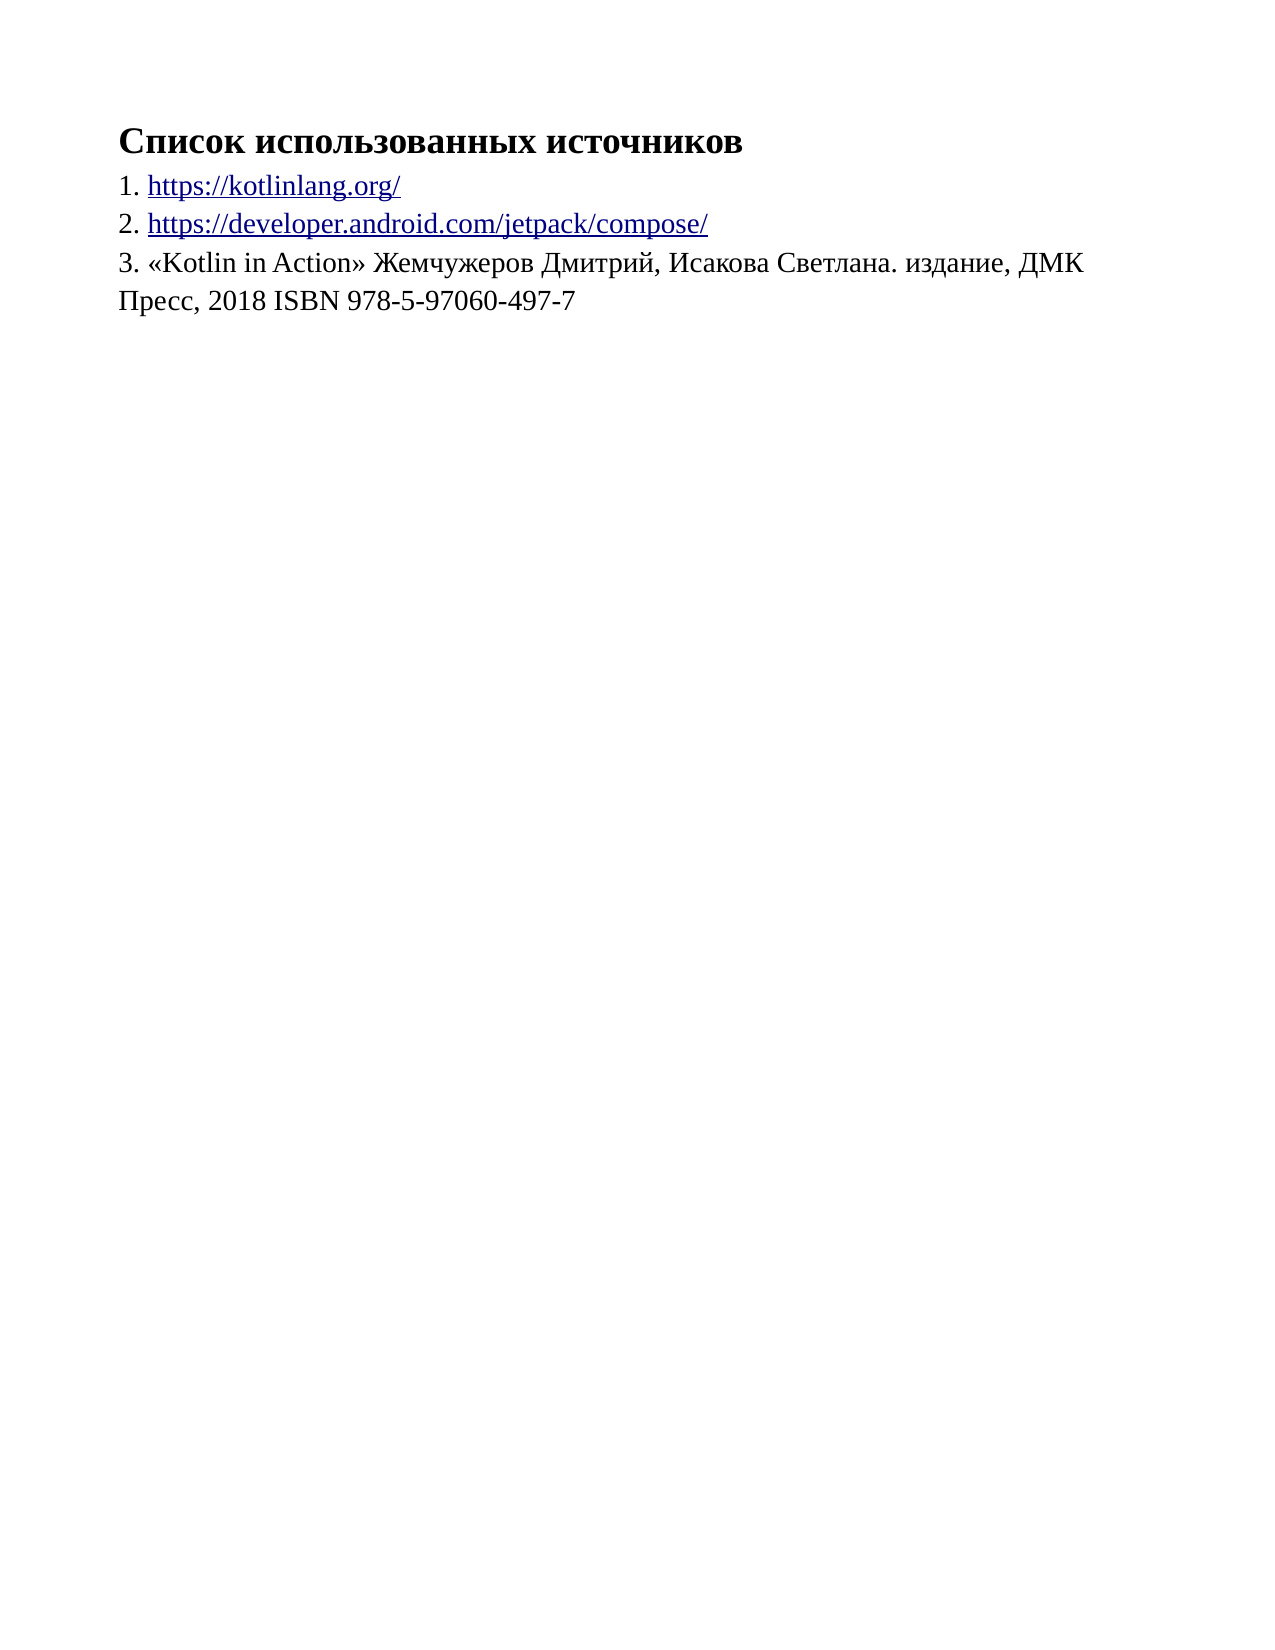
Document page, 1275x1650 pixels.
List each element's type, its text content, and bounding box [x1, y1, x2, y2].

text 3. «Kotlin in Action» Жемчужеров Дмитрий, Исакова Светлана. издание, ДМК Пресс, 2018 ISBN 978-5-97060-497-7 [118, 245, 1157, 317]
text 2. https://developer.android.com/jetpack/compose/ [118, 206, 1157, 240]
text Список использованных источников [118, 118, 1157, 161]
text 1. https://kotlinlang.org/ [118, 168, 1157, 201]
